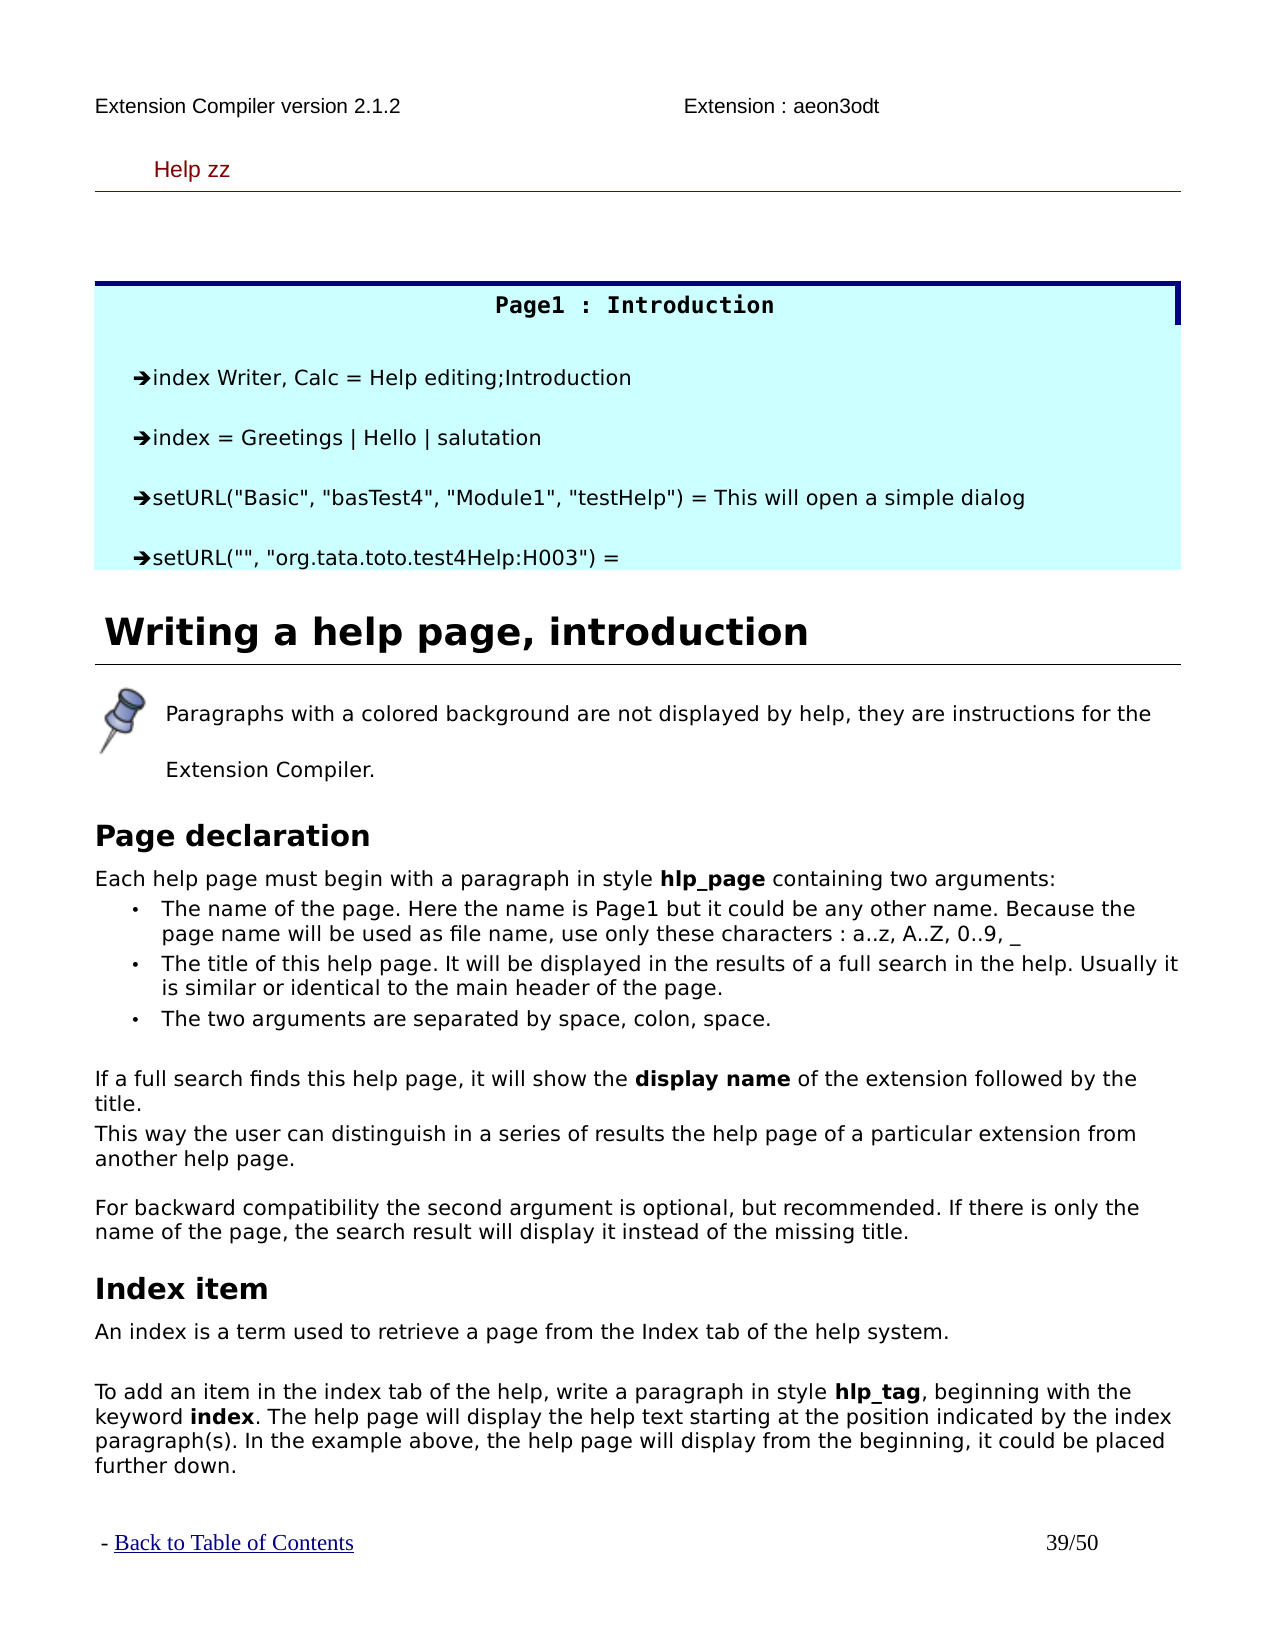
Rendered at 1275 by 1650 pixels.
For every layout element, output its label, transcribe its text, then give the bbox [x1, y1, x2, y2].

text An index is a term used to retrieve a page from the Index tab of the help system. [94, 1319, 1181, 1344]
text Each help page must begin with a paragraph in style hlp_page containing two arguments: [94, 867, 1181, 891]
text This way the user can distinguish in a series of results the help page of a particular extension from another help page. For backward compatibility the second argument is optional, but recommended. If there is only the name of the page, the search result will display it instead of the missing title. [94, 1122, 1181, 1244]
picture [95, 686, 151, 757]
list The title of this help page. It will be displayed in the results of a full search in the help. Usually it is similar or identical to the main header of the page. [132, 952, 1181, 1001]
list index Writer, Calc = Help editing;Introduction [94, 366, 1181, 391]
text Page declaration [94, 819, 1181, 853]
list index = Greetings | Hello | salutation [94, 426, 1181, 451]
list setURL("Basic", "basTest4", "Module1", "testHelp") = This will open a simple dialog [94, 486, 1181, 510]
text To add an item in the index tab of the help, write a paragraph in style hlp_tag, beginning with the keyword index. The help page will display the help text starting at the position indicated by the index paragraph(s). In the example above, the help page will display from the beginning, it could be placed further down. [94, 1380, 1181, 1478]
list setURL("", "org.tata.toto.test4Help:H003") = [94, 546, 1181, 570]
list The two arguments are separated by space, colon, space. [132, 1007, 1181, 1031]
text Writing a help page, introduction [94, 601, 1181, 664]
text Help zz [94, 147, 1181, 192]
text Page1 : Introduction [94, 282, 1175, 325]
list The name of the page. Here the name is Page1 but it could be any other name. Because the page name will be used as file name, use only these characters : a..z, A..Z, 0..9, _ [132, 897, 1181, 946]
text If a full search finds this help page, it will show the display name of the extension followed by the title. [94, 1067, 1181, 1116]
text Index item [94, 1272, 1181, 1306]
list Paragraphs with a colored background are not displayed by help, they are instructions for the Extension Compiler. [94, 685, 1181, 783]
